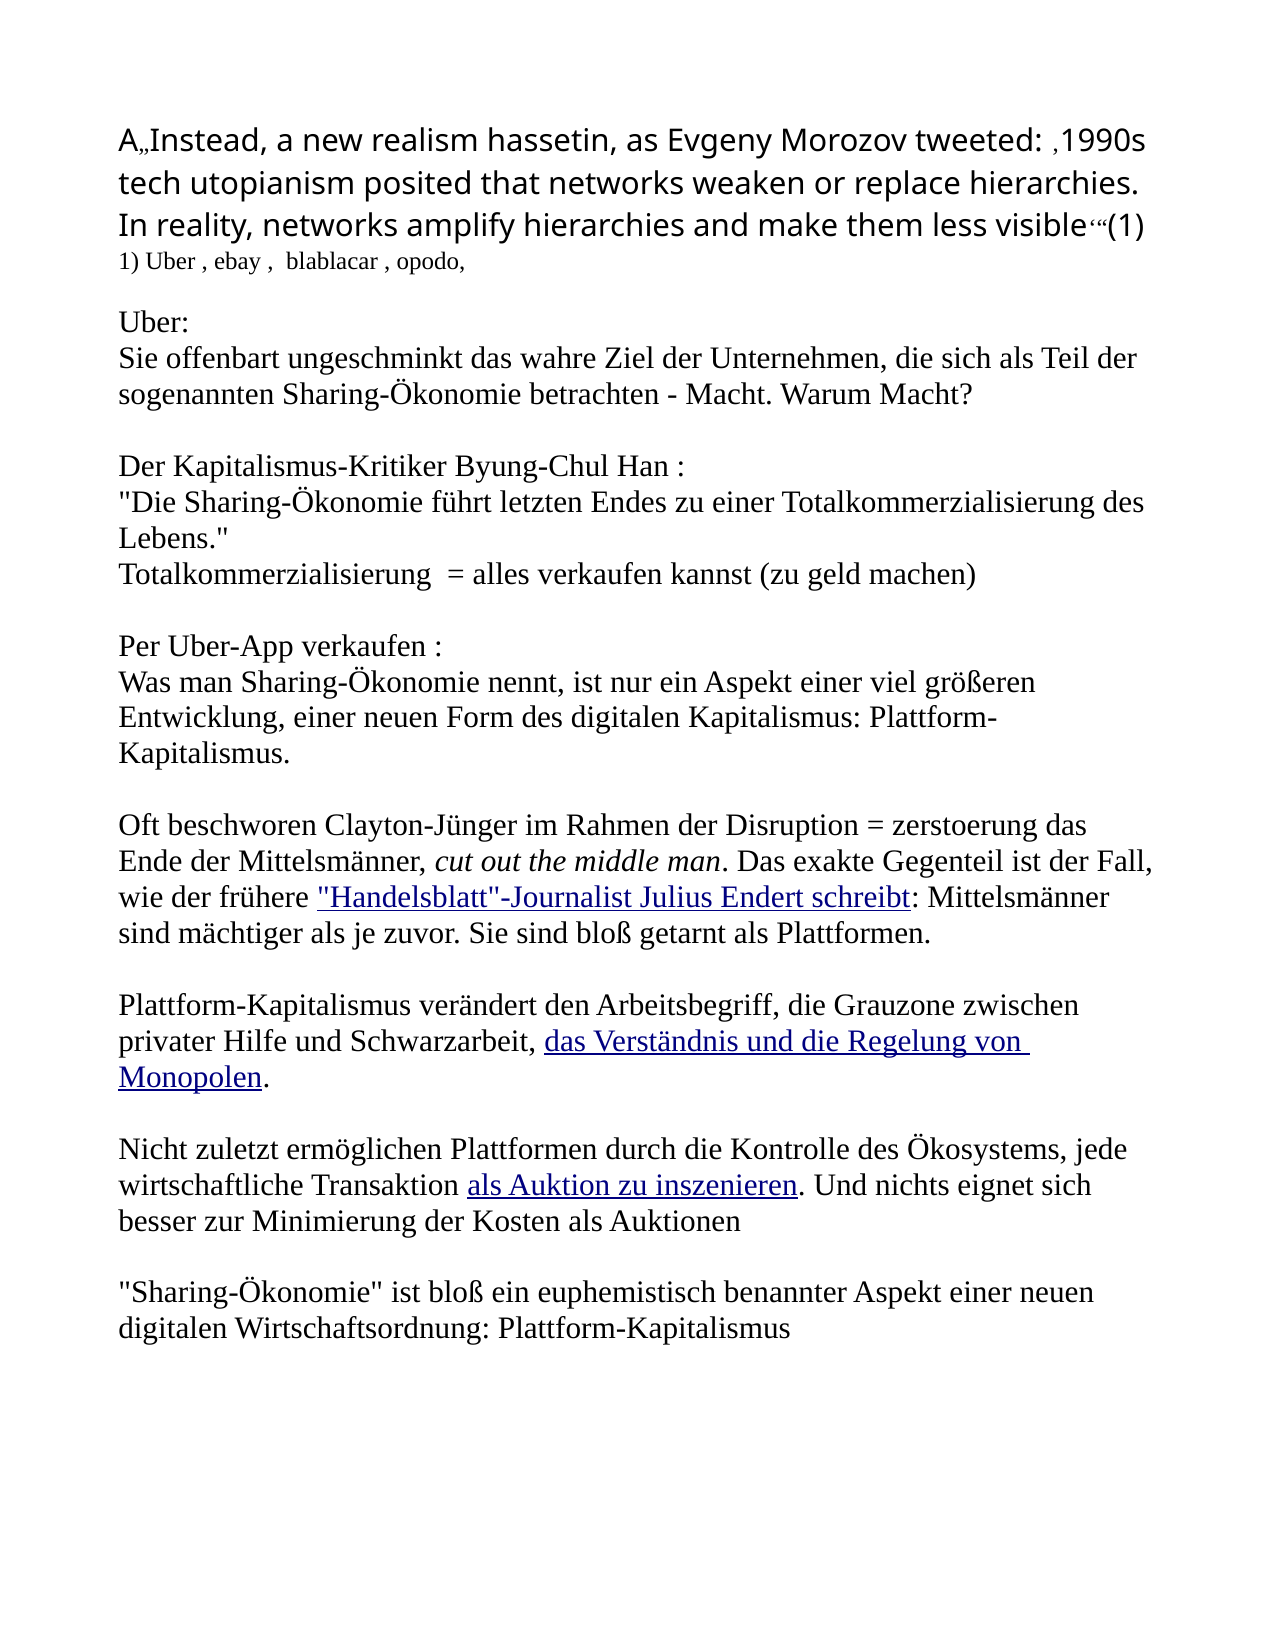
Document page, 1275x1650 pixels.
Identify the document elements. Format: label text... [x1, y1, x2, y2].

text Totalkommerzialisierung = alles verkaufen kannst (zu geld machen) [118, 555, 1157, 591]
text Uber: [118, 303, 1157, 339]
text "Die Sharing-Ökonomie führt letzten Endes zu einer Totalkommerzialisierung des Lebens." [118, 483, 1157, 555]
text Nicht zuletzt ermöglichen Plattformen durch die Kontrolle des Ökosystems, jede wirtschaftliche Transaktion als Auktion zu inszenieren. Und nichts eignet sich besser zur Minimierung der Kosten als Auktionen [118, 1130, 1157, 1238]
text Plattform-Kapitalismus verändert den Arbeitsbegriff, die Grauzone zwischen privater Hilfe und Schwarzarbeit, das Verständnis und die Regelung von Monopolen. [118, 986, 1157, 1094]
text Was man Sharing-Ökonomie nennt, ist nur ein Aspekt einer viel größeren Entwicklung, einer neuen Form des digitalen Kapitalismus: Plattform-Kapitalismus. [118, 663, 1157, 771]
text "Sharing-Ökonomie" ist bloß ein euphemistisch benannter Aspekt einer neuen digitalen Wirtschaftsordnung: Plattform-Kapitalismus [118, 1274, 1157, 1346]
text A„Instead, a new realism hassetin, as Evgeny Morozov tweeted: ‚1990s tech utopianism posited that networks weaken or replace hierarchies. In reality, networks amplify hierarchies and make them less visible‘“(1) [118, 118, 1157, 246]
text Sie offenbart ungeschminkt das wahre Ziel der Unternehmen, die sich als Teil der sogenannten Sharing-Ökonomie betrachten - Macht. Warum Macht? [118, 339, 1157, 411]
text Der Kapitalismus-Kritiker Byung-Chul Han : [118, 447, 1157, 483]
text 1) Uber , ebay , blablacar , opodo, [118, 246, 1157, 275]
text Per Uber-App verkaufen : [118, 627, 1157, 663]
text Oft beschworen Clayton-Jünger im Rahmen der Disruption = zerstoerung das Ende der Mittelsmänner, cut out the middle man. Das exakte Gegenteil ist der Fall, wie der frühere "Handelsblatt"-Journalist Julius Endert schreibt: Mittelsmänner sind mächtiger als je zuvor. Sie sind bloß getarnt als Plattformen. [118, 807, 1157, 950]
